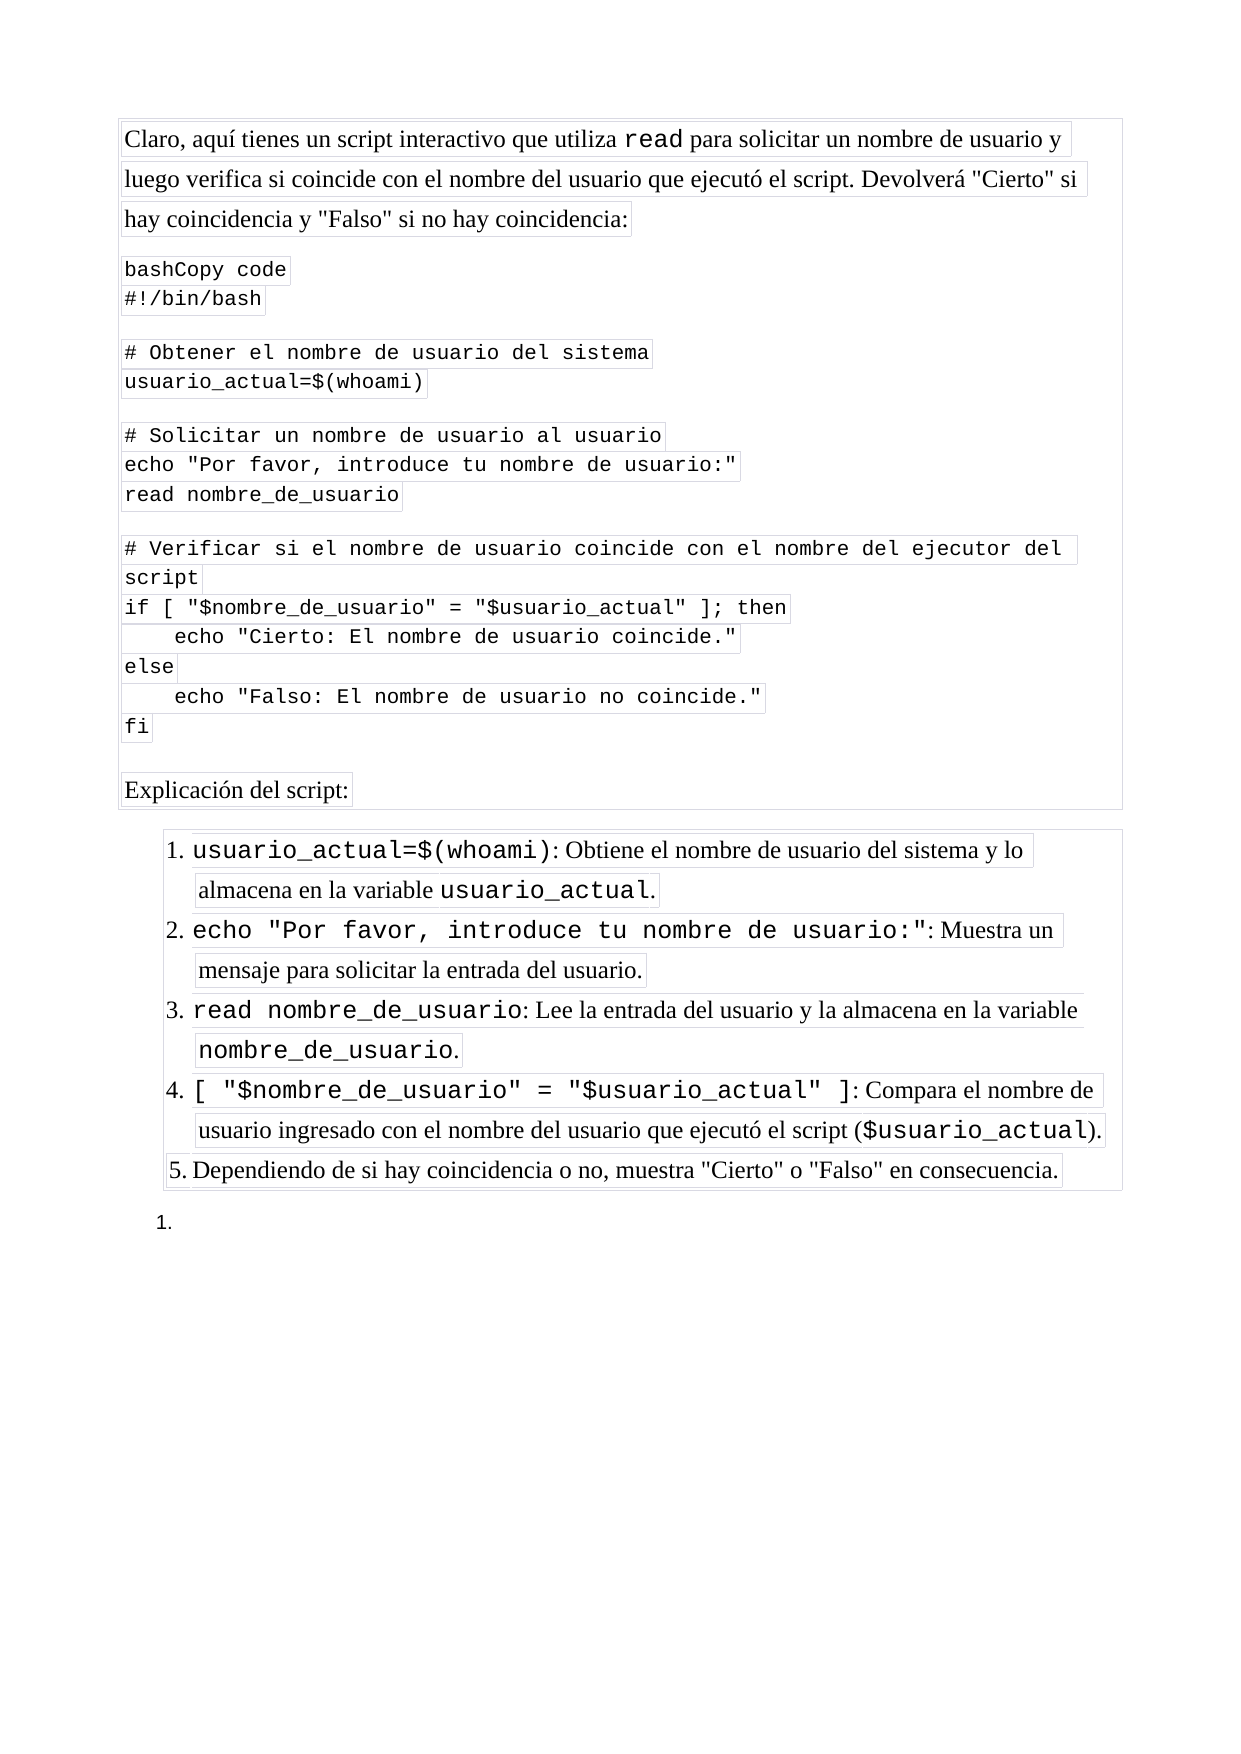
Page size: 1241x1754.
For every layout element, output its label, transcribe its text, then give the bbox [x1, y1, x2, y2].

text if [ "$nombre_de_usuario" = "$usuario_actual" ]; then [122, 595, 790, 621]
list read nombre_de_usuario: Lee la entrada del usuario y la almacena en la variable nombre_de_usuario. [164, 989, 1122, 1067]
text echo "Falso: El nombre de usuario no coincide." [122, 684, 765, 709]
text Explicación del script: [119, 769, 1122, 809]
text echo "Por favor, introduce tu nombre de usuario:" [666, 448, 1122, 478]
list [ "$nombre_de_usuario" = "$usuario_actual" ]: Compara el nombre de usuario ingresado con el nombre del usuario que ejecutó el script ($usuario_actual). [164, 1069, 1122, 1147]
text read nombre_de_usuario [122, 478, 1122, 511]
text if [ "$nombre_de_usuario" = "$usuario_actual" ]; then [203, 591, 1122, 621]
text #!/bin/bash [122, 282, 1122, 315]
list Dependiendo de si hay coincidencia o no, muestra "Cierto" o "Falso" en consecuencia. [164, 1149, 1122, 1190]
text echo "Cierto: El nombre de usuario coincide." [122, 625, 740, 650]
text usuario_actual=$(whoami) [122, 370, 427, 398]
text # Solicitar un nombre de usuario al usuario [119, 419, 1122, 448]
text else [122, 650, 1122, 680]
text [428, 365, 1122, 398]
text bashCopy code [119, 253, 1122, 282]
text # Obtener el nombre de usuario del sistema [119, 336, 1122, 365]
text Claro, aquí tienes un script interactivo que utiliza read para solicitar un nombre de usuario y luego verifica si coincide con el nombre del usuario que ejecutó el script. Devolverá "Cierto" si hay coincidencia y "Falso" si no hay coincidencia: [119, 119, 1122, 236]
list echo "Por favor, introduce tu nombre de usuario:": Muestra un mensaje para solicitar la entrada del usuario. [164, 909, 1122, 987]
text echo "Por favor, introduce tu nombre de usuario:" [122, 452, 740, 478]
text [741, 621, 1122, 650]
text fi [122, 709, 1122, 742]
text # Verificar si el nombre de usuario coincide con el nombre del ejecutor del script [119, 531, 1122, 591]
list usuario_actual=$(whoami): Obtiene el nombre de usuario del sistema y lo almacena en la variable usuario_actual. [164, 830, 1122, 907]
text echo "Falso: El nombre de usuario no coincide." [178, 680, 1122, 709]
